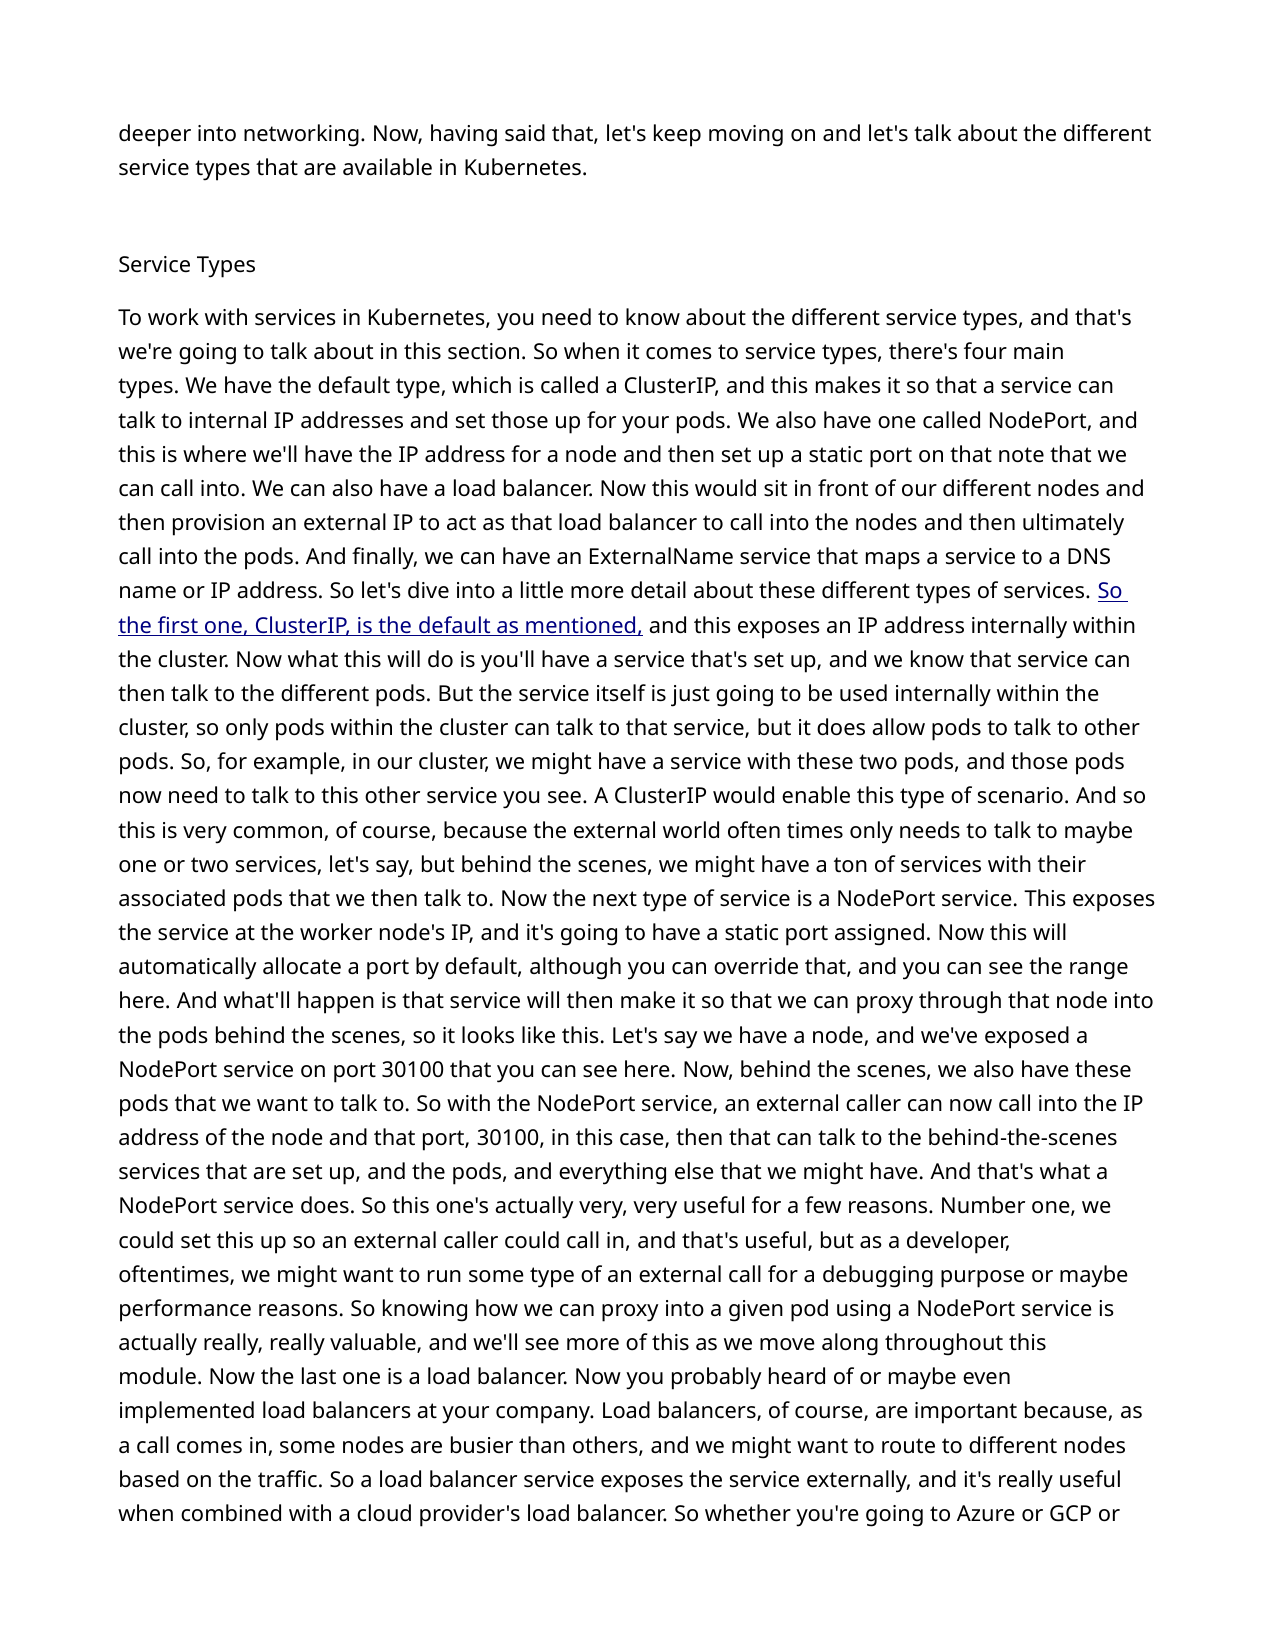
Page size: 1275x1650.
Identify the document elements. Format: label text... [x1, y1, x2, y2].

subtitle Service Types [118, 249, 1157, 279]
text deeper into networking. Now, having said that, let's keep moving on and let's talk about the different service types that are available in Kubernetes. [118, 118, 1157, 182]
text To work with services in Kubernetes, you need to know about the different service types, and that's we're going to talk about in this section. So when it comes to service types, there's four main types. We have the default type, which is called a ClusterIP, and this makes it so that a service can talk to internal IP addresses and set those up for your pods. We also have one called NodePort, and this is where we'll have the IP address for a node and then set up a static port on that note that we can call into. We can also have a load balancer. Now this would sit in front of our different nodes and then provision an external IP to act as that load balancer to call into the nodes and then ultimately call into the pods. And finally, we can have an ExternalName service that maps a service to a DNS name or IP address. So let's dive into a little more detail about these different types of services. So the first one, ClusterIP, is the default as mentioned, and this exposes an IP address internally within the cluster. Now what this will do is you'll have a service that's set up, and we know that service can then talk to the different pods. But the service itself is just going to be used internally within the cluster, so only pods within the cluster can talk to that service, but it does allow pods to talk to other pods. So, for example, in our cluster, we might have a service with these two pods, and those pods now need to talk to this other service you see. A ClusterIP would enable this type of scenario. And so this is very common, of course, because the external world often times only needs to talk to maybe one or two services, let's say, but behind the scenes, we might have a ton of services with their associated pods that we then talk to. Now the next type of service is a NodePort service. This exposes the service at the worker node's IP, and it's going to have a static port assigned. Now this will automatically allocate a port by default, although you can override that, and you can see the range here. And what'll happen is that service will then make it so that we can proxy through that node into the pods behind the scenes, so it looks like this. Let's say we have a node, and we've exposed a NodePort service on port 30100 that you can see here. Now, behind the scenes, we also have these pods that we want to talk to. So with the NodePort service, an external caller can now call into the IP address of the node and that port, 30100, in this case, then that can talk to the behind‑the‑scenes services that are set up, and the pods, and everything else that we might have. And that's what a NodePort service does. So this one's actually very, very useful for a few reasons. Number one, we could set this up so an external caller could call in, and that's useful, but as a developer, oftentimes, we might want to run some type of an external call for a debugging purpose or maybe performance reasons. So knowing how we can proxy into a given pod using a NodePort service is actually really, really valuable, and we'll see more of this as we move along throughout this module. Now the last one is a load balancer. Now you probably heard of or maybe even implemented load balancers at your company. Load balancers, of course, are important because, as a call comes in, some nodes are busier than others, and we might want to route to different nodes based on the traffic. So a load balancer service exposes the service externally, and it's really useful when combined with a cloud provider's load balancer. So whether you're going to Azure or GCP or [118, 302, 1157, 1528]
